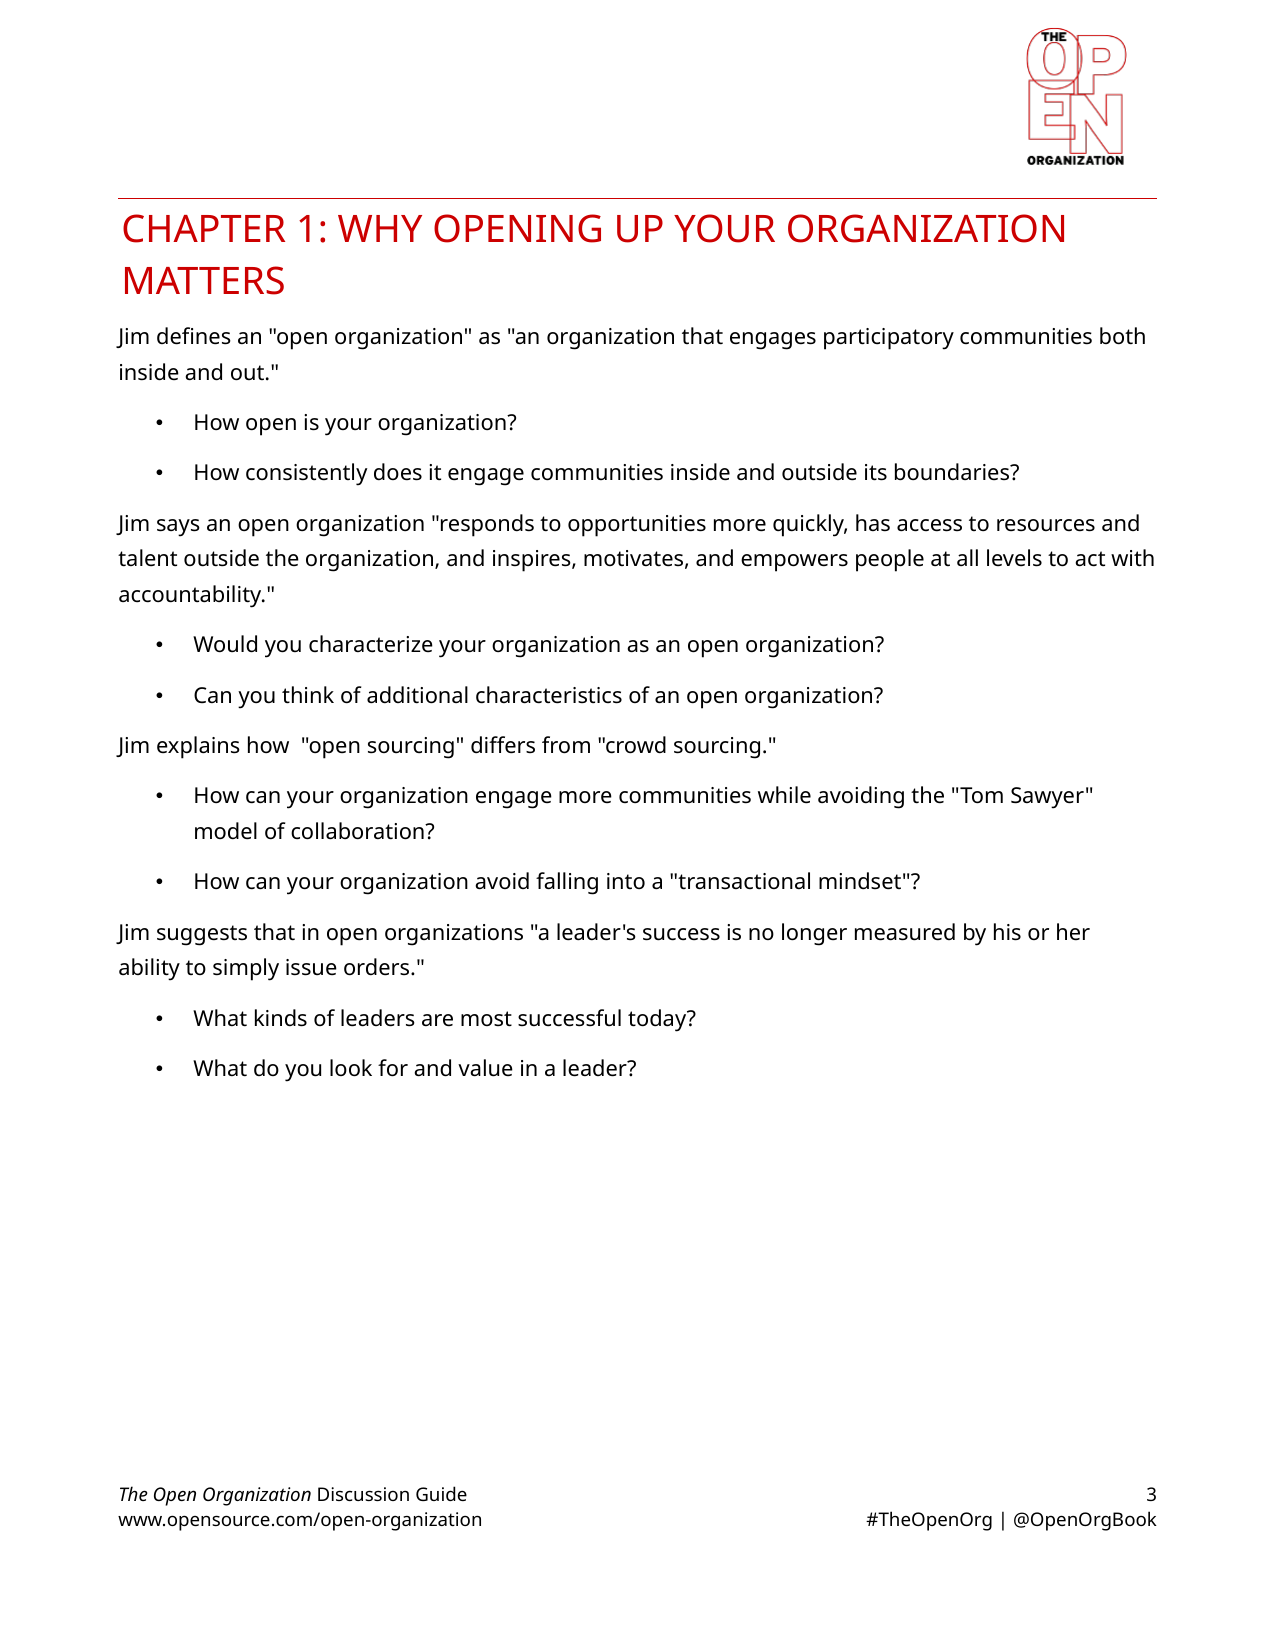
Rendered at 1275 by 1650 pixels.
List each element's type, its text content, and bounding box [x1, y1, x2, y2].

text Jim suggests that in open organizations "a leader's success is no longer measured by his or her ability to simply issue orders." [118, 917, 1157, 982]
list How can your organization engage more communities while avoiding the "Tom Sawyer" model of collaboration? [156, 780, 1157, 846]
list What kinds of leaders are most successful today? [156, 1003, 1157, 1032]
list What do you look for and value in a leader? [156, 1053, 1157, 1083]
list Would you characterize your organization as an open organization? [156, 629, 1157, 659]
picture [1002, 23, 1152, 173]
list How open is your organization? [156, 407, 1157, 437]
text Jim says an open organization "responds to opportunities more quickly, has access to resources and talent outside the organization, and inspires, motivates, and empowers people at all levels to act with accountability." [118, 507, 1157, 609]
subtitle Chapter 1: Why Opening Up Your Organization Matters [118, 199, 1157, 308]
list Can you think of additional characteristics of an open organization? [156, 679, 1157, 709]
text Jim defines an "open organization" as "an organization that engages participatory communities both inside and out." [118, 321, 1157, 386]
text Jim explains how "open sourcing" differs from "crowd sourcing." [118, 730, 1157, 760]
list How can your organization avoid falling into a "transactional mindset"? [156, 866, 1157, 896]
list How consistently does it engage communities inside and outside its boundaries? [156, 457, 1157, 487]
